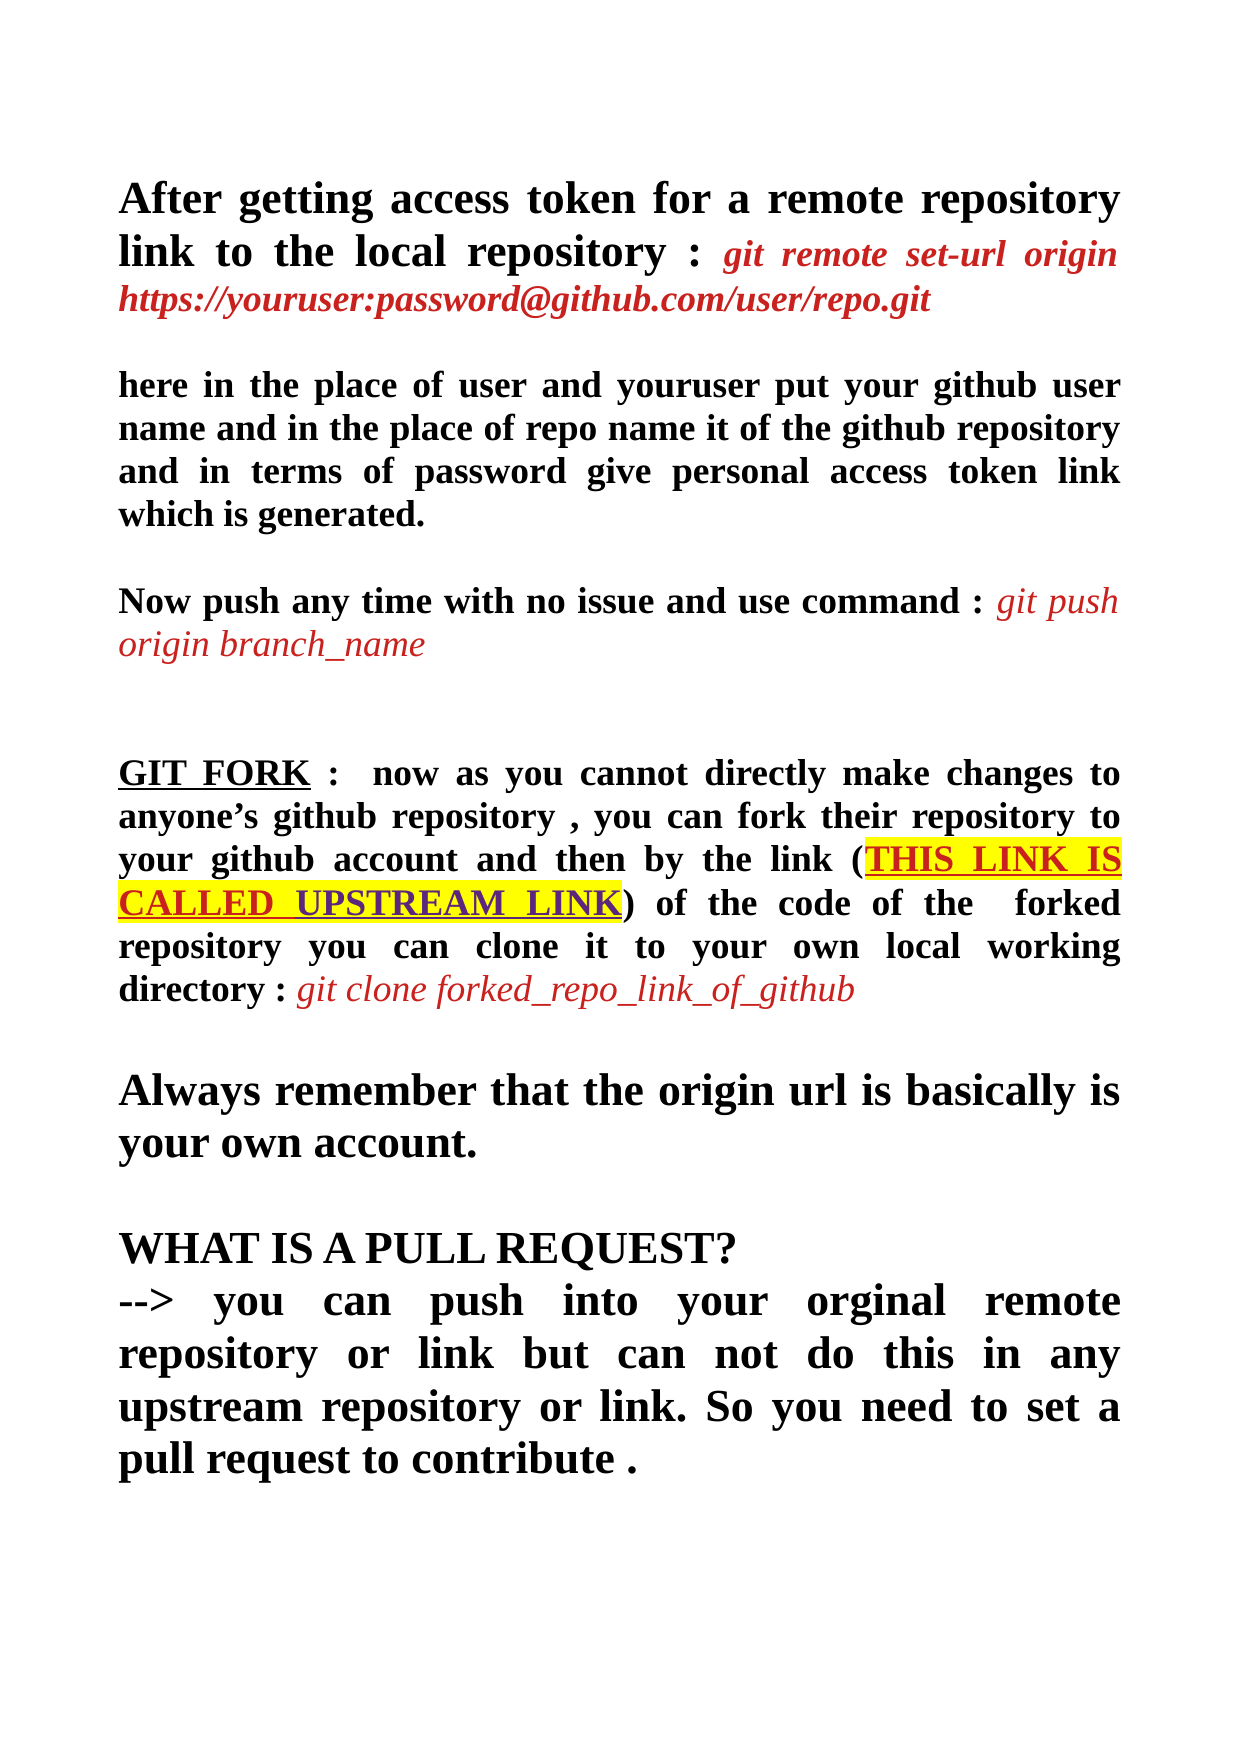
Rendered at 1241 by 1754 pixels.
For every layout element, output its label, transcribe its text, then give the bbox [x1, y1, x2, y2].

text WHAT IS A PULL REQUEST? [118, 1220, 1122, 1273]
text --> you can push into your orginal remote repository or link but can not do this in any upstream repository or link. So you need to set a pull request to contribute . [118, 1273, 1122, 1484]
text GIT FORK : now as you cannot directly make changes to anyone’s github repository , you can fork their repository to your github account and then by the link (THIS LINK IS CALLED UPSTREAM LINK) of the code of the forked repository you can clone it to your own local working directory : git clone forked_repo_link_of_github [118, 751, 1122, 1009]
text Always remember that the origin url is basically is your own account. [118, 1062, 1122, 1167]
text After getting access token for a remote repository link to the local repository : git remote set-url origin https://youruser:password@github.com/user/repo.git [118, 171, 1122, 319]
text here in the place of user and youruser put your github user name and in the place of repo name it of the github repository and in terms of password give personal access token link which is generated. [118, 362, 1122, 535]
text Now push any time with no issue and use command : git push origin branch_name [118, 578, 1122, 664]
